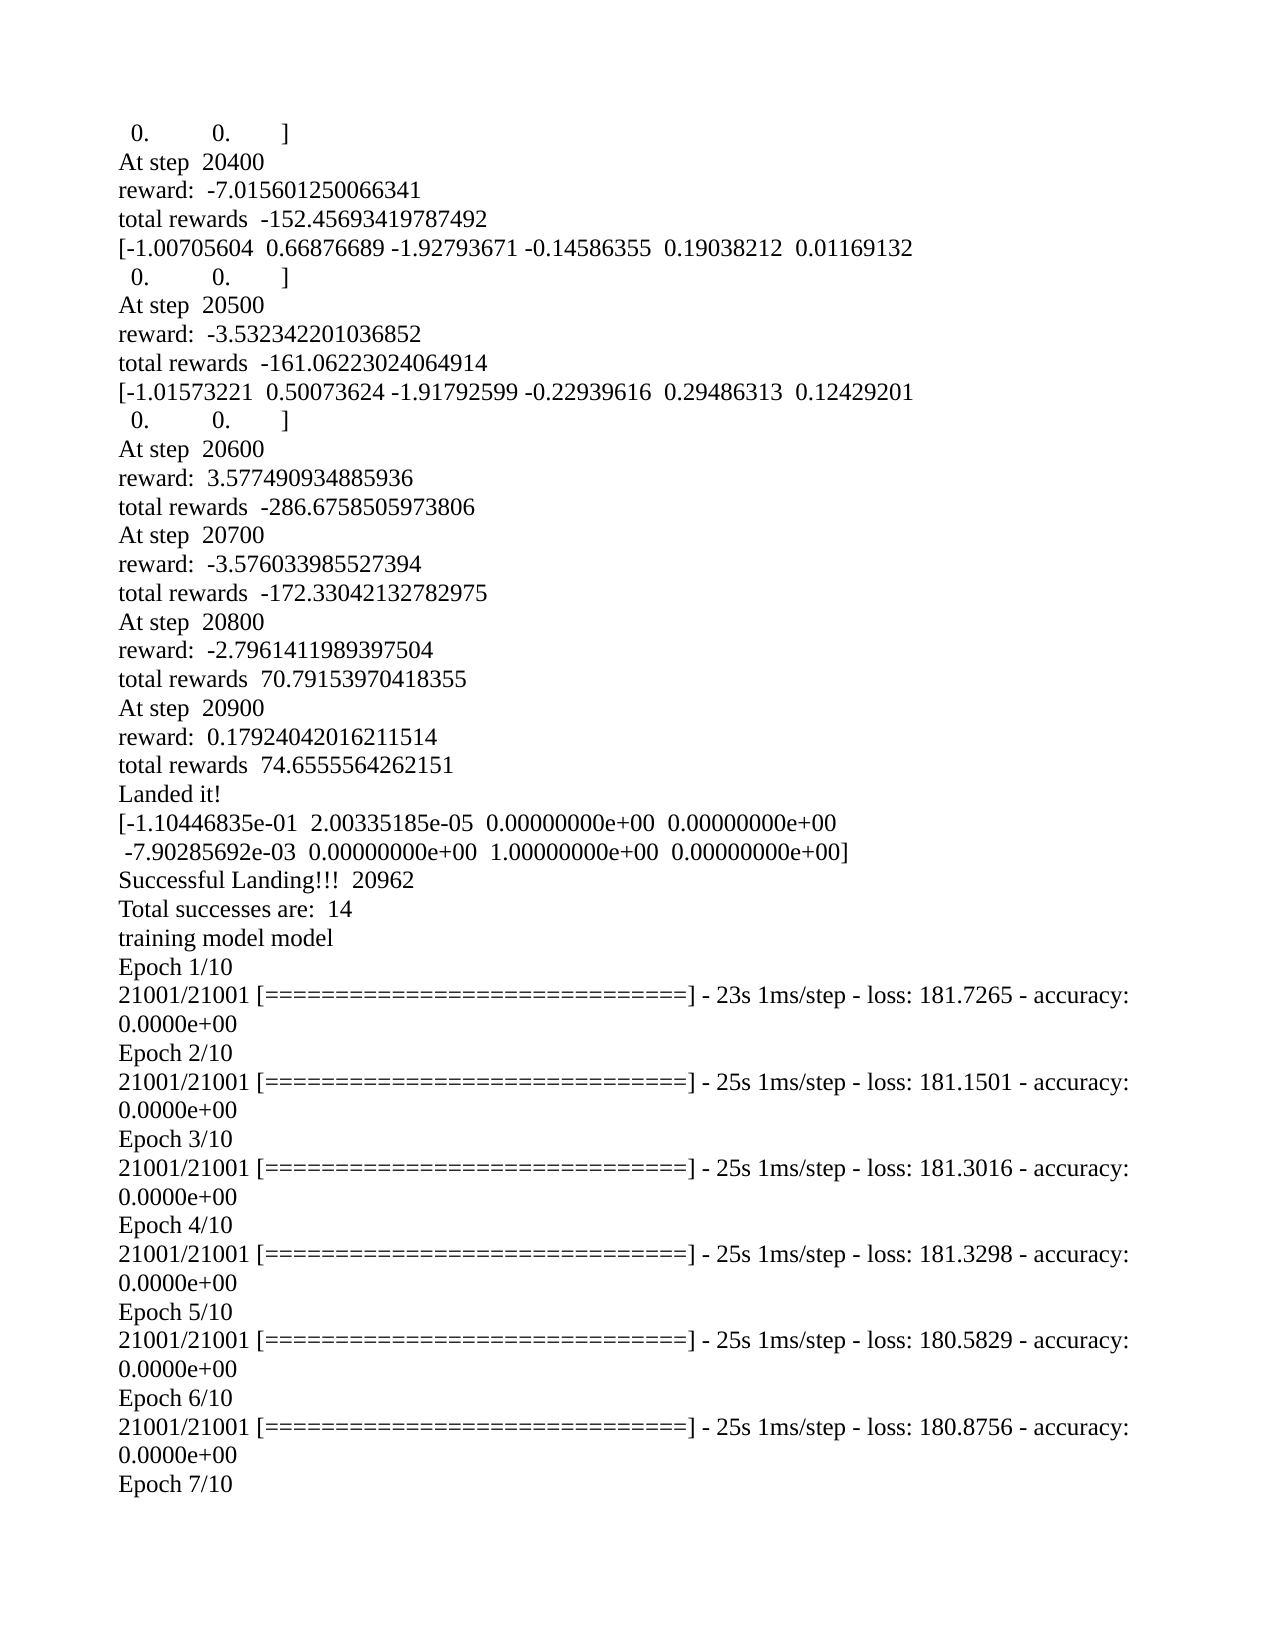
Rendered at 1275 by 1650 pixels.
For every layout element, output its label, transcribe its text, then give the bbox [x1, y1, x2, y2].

text total rewards 74.6555564262151 [118, 751, 1157, 779]
text training model model [118, 923, 1157, 952]
text 21001/21001 [==============================] - 23s 1ms/step - loss: 181.7265 - accuracy: 0.0000e+00 [118, 981, 1157, 1038]
text 21001/21001 [==============================] - 25s 1ms/step - loss: 181.3016 - accuracy: 0.0000e+00 [118, 1153, 1157, 1211]
text [-1.10446835e-01 2.00335185e-05 0.00000000e+00 0.00000000e+00 [118, 808, 1157, 837]
text Epoch 2/10 [118, 1038, 1157, 1067]
text 0. 0. ] [118, 262, 1157, 291]
text Total successes are: 14 [118, 894, 1157, 923]
text total rewards -172.33042132782975 [118, 578, 1157, 607]
text total rewards -161.06223024064914 [118, 348, 1157, 377]
text 21001/21001 [==============================] - 25s 1ms/step - loss: 180.5829 - accuracy: 0.0000e+00 [118, 1326, 1157, 1383]
text At step 20800 [118, 607, 1157, 636]
text 0. 0. ] [118, 118, 1157, 147]
text [-1.01573221 0.50073624 -1.91792599 -0.22939616 0.29486313 0.12429201 [118, 377, 1157, 406]
text reward: -7.015601250066341 [118, 176, 1157, 204]
text At step 20500 [118, 291, 1157, 319]
text 21001/21001 [==============================] - 25s 1ms/step - loss: 180.8756 - accuracy: 0.0000e+00 [118, 1412, 1157, 1469]
text total rewards 70.79153970418355 [118, 664, 1157, 693]
text 21001/21001 [==============================] - 25s 1ms/step - loss: 181.1501 - accuracy: 0.0000e+00 [118, 1067, 1157, 1124]
text reward: -3.576033985527394 [118, 549, 1157, 578]
text -7.90285692e-03 0.00000000e+00 1.00000000e+00 0.00000000e+00] [118, 837, 1157, 866]
text Successful Landing!!! 20962 [118, 866, 1157, 894]
text reward: 3.577490934885936 [118, 463, 1157, 492]
text At step 20900 [118, 693, 1157, 722]
text reward: -2.7961411989397504 [118, 636, 1157, 664]
text Epoch 6/10 [118, 1383, 1157, 1412]
text total rewards -152.45693419787492 [118, 204, 1157, 233]
text Epoch 3/10 [118, 1124, 1157, 1153]
text Landed it! [118, 779, 1157, 808]
text 0. 0. ] [118, 406, 1157, 434]
text At step 20600 [118, 434, 1157, 463]
text At step 20700 [118, 521, 1157, 549]
text reward: 0.17924042016211514 [118, 722, 1157, 751]
text reward: -3.532342201036852 [118, 319, 1157, 348]
text [-1.00705604 0.66876689 -1.92793671 -0.14586355 0.19038212 0.01169132 [118, 233, 1157, 262]
text Epoch 4/10 [118, 1211, 1157, 1239]
text Epoch 7/10 [118, 1469, 1157, 1498]
text At step 20400 [118, 147, 1157, 176]
text Epoch 5/10 [118, 1297, 1157, 1326]
text 21001/21001 [==============================] - 25s 1ms/step - loss: 181.3298 - accuracy: 0.0000e+00 [118, 1239, 1157, 1297]
text total rewards -286.6758505973806 [118, 492, 1157, 521]
text Epoch 1/10 [118, 952, 1157, 981]
